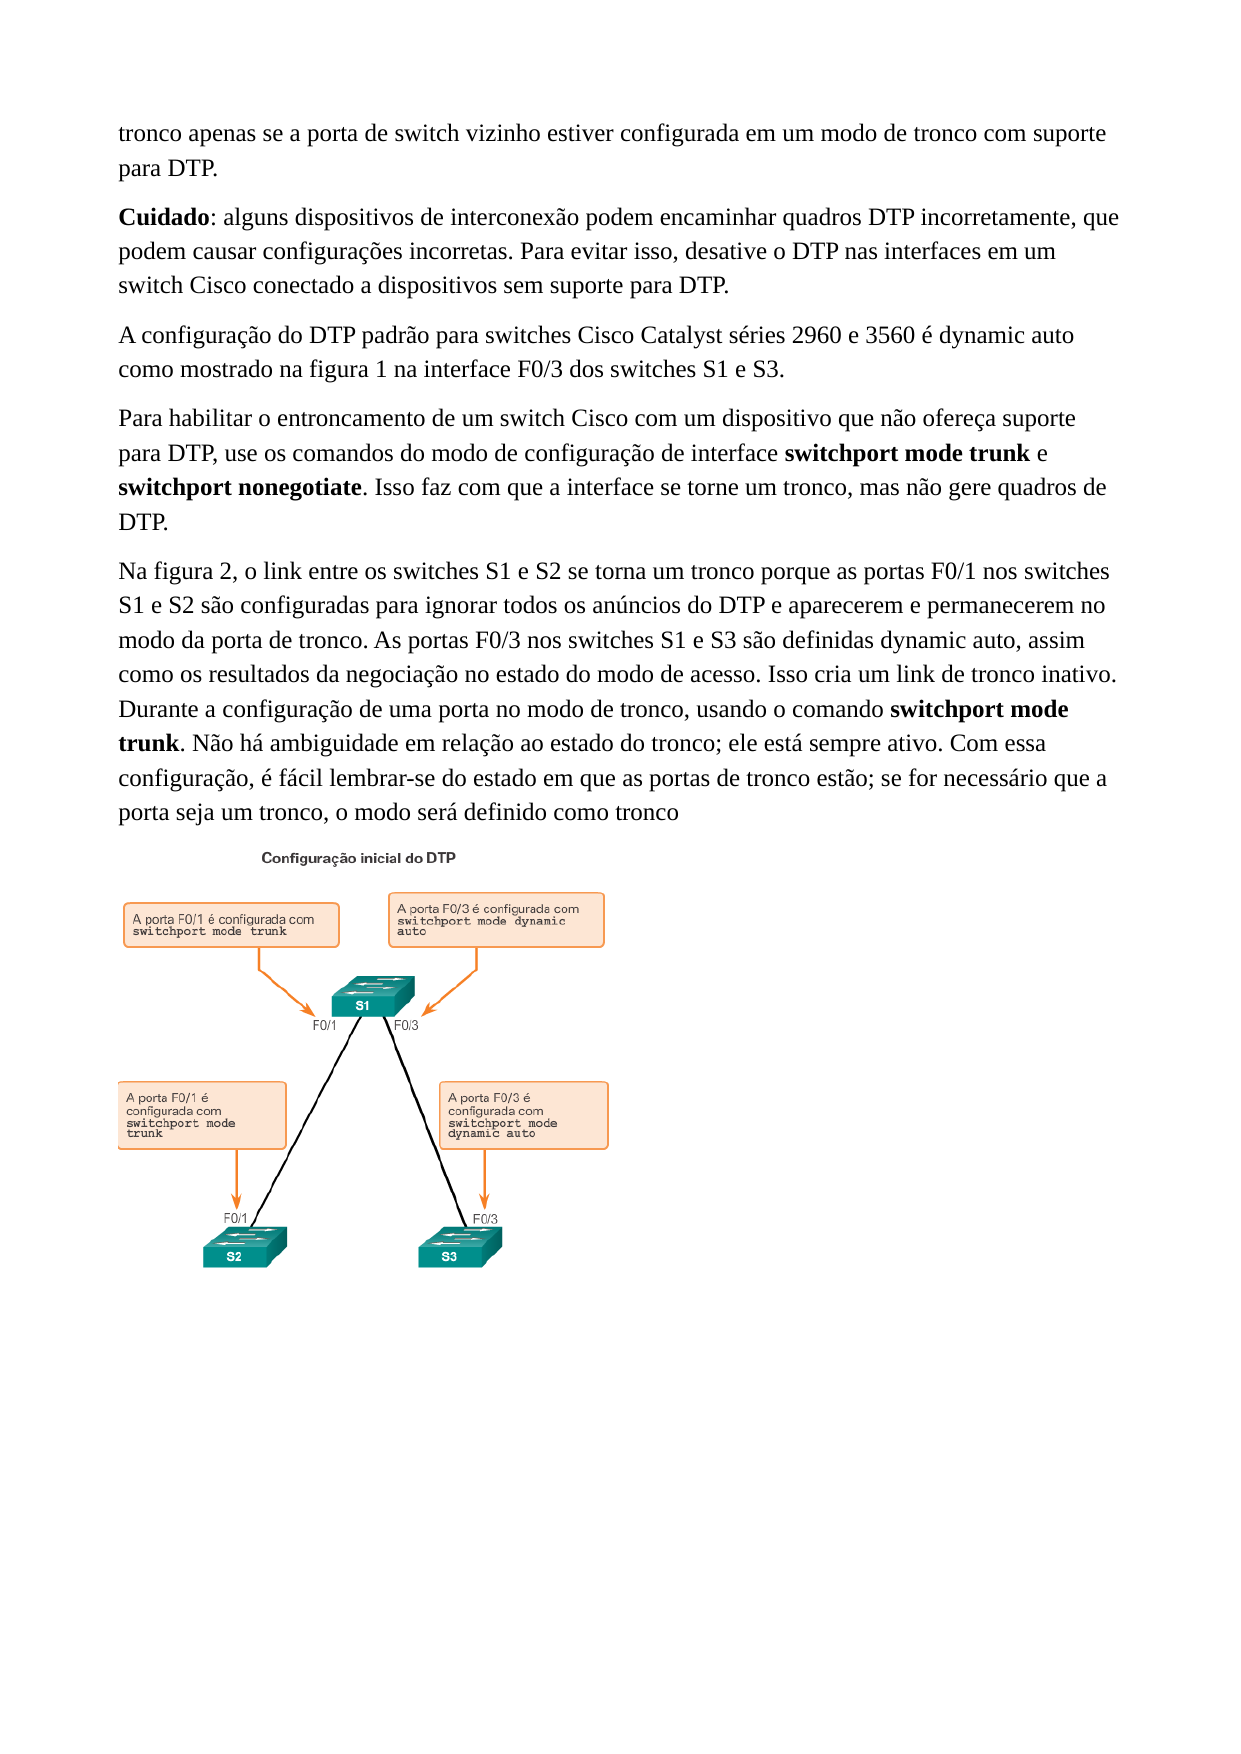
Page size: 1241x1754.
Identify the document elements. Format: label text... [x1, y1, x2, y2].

text Cuidado: alguns dispositivos de interconexão podem encaminhar quadros DTP incorretamente, que podem causar configurações incorretas. Para evitar isso, desative o DTP nas interfaces em um switch Cisco conectado a dispositivos sem suporte para DTP. [118, 202, 1122, 299]
text Na figura 2, o link entre os switches S1 e S2 se torna um tronco porque as portas F0/1 nos switches S1 e S2 são configuradas para ignorar todos os anúncios do DTP e aparecerem e permanecerem no modo da porta de tronco. As portas F0/3 nos switches S1 e S3 são definidas dynamic auto, assim como os resultados da negociação no estado do modo de acesso. Isso cria um link de tronco inativo. Durante a configuração de uma porta no modo de tronco, usando o comando switchport mode trunk. Não há ambiguidade em relação ao estado do tronco; ele está sempre ativo. Com essa configuração, é fácil lembrar-se do estado em que as portas de tronco estão; se for necessário que a porta seja um tronco, o modo será definido como tronco [118, 556, 1122, 826]
text tronco apenas se a porta de switch vizinho estiver configurada em um modo de tronco com suporte para DTP. [118, 118, 1122, 181]
picture [118, 846, 610, 1271]
text Para habilitar o entroncamento de um switch Cisco com um dispositivo que não ofereça suporte para DTP, use os comandos do modo de configuração de interface switchport mode trunk e switchport nonegotiate. Isso faz com que a interface se torne um tronco, mas não gere quadros de DTP. [118, 403, 1122, 535]
text A configuração do DTP padrão para switches Cisco Catalyst séries 2960 e 3560 é dynamic auto como mostrado na figura 1 na interface F0/3 dos switches S1 e S3. [118, 320, 1122, 383]
